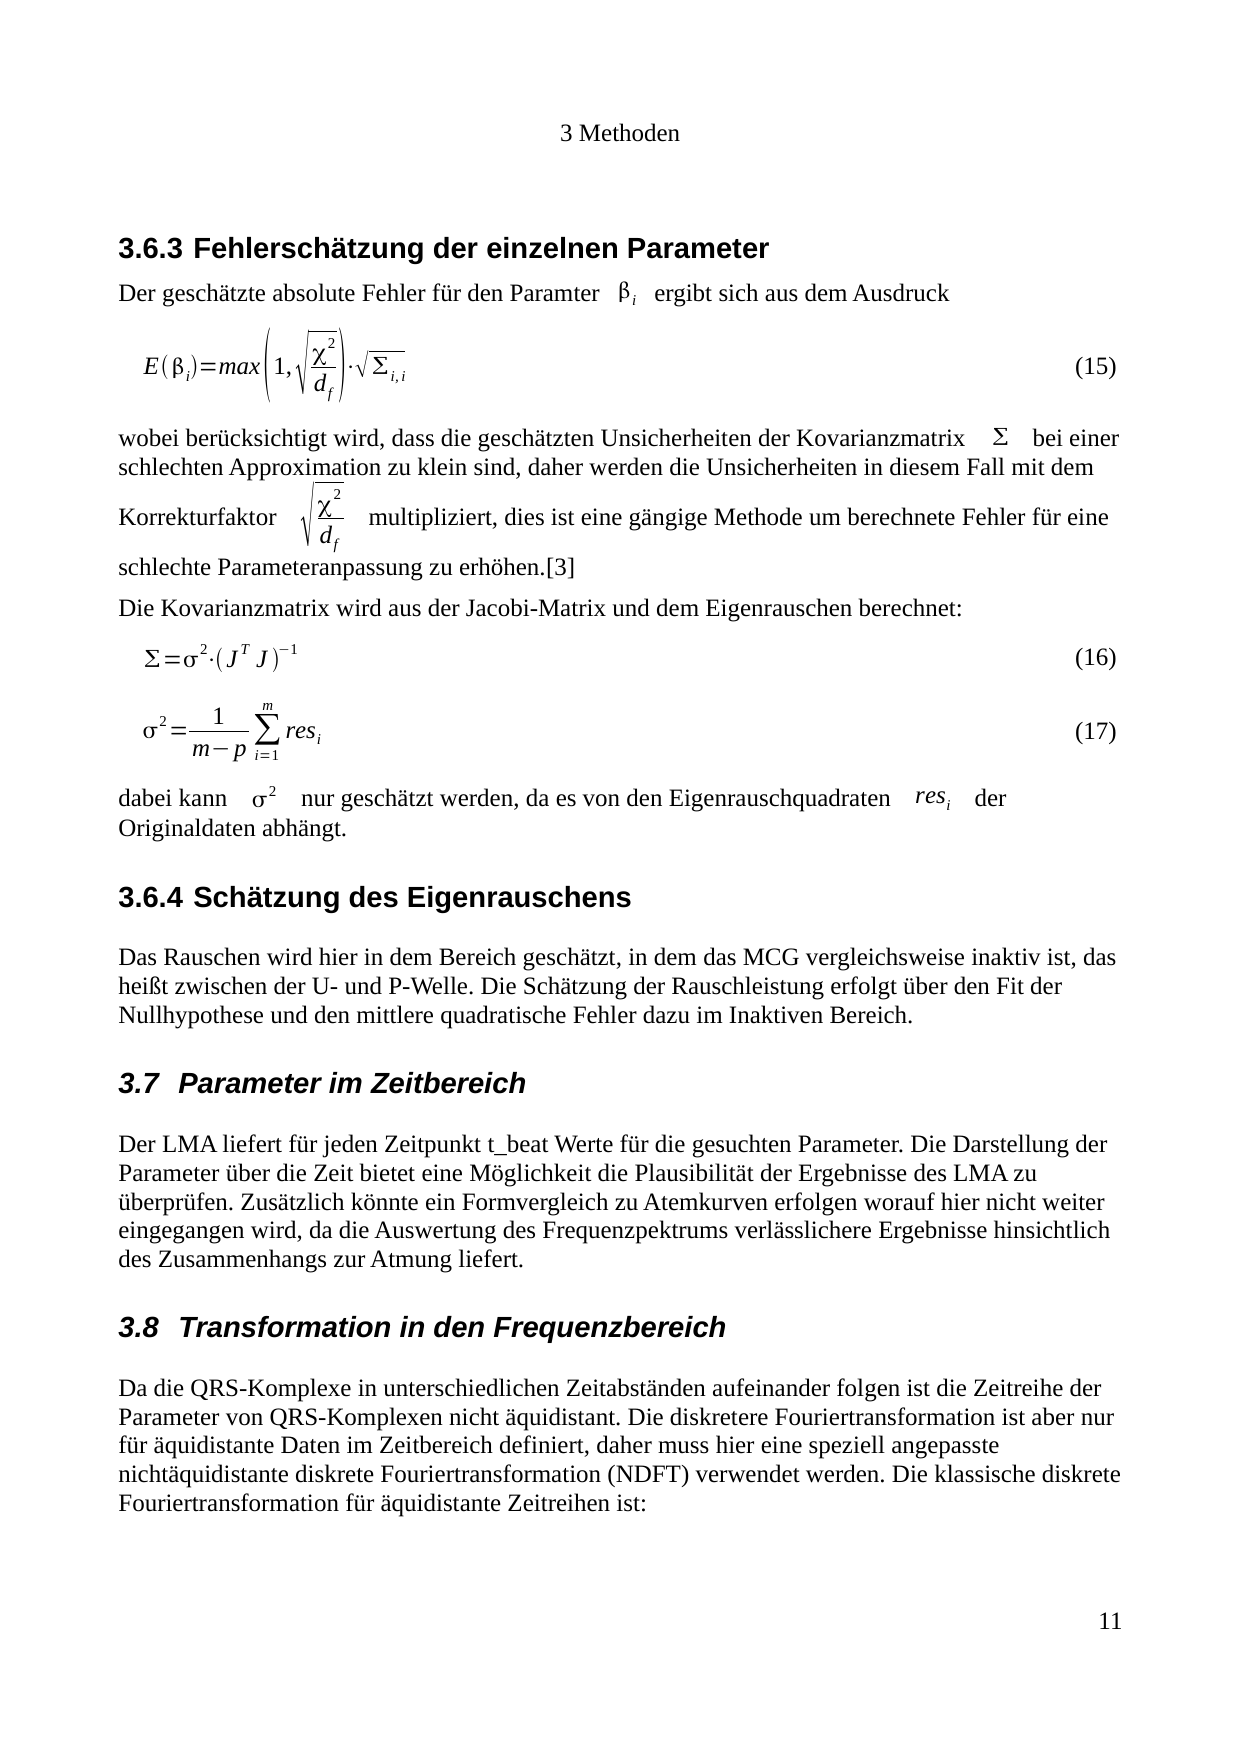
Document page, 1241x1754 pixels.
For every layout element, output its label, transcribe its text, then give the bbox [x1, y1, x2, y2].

subtitle Parameter im Zeitbereich [118, 1066, 1122, 1100]
subtitle Schätzung des Eigenrauschens [118, 880, 1122, 913]
table_header (16) [956, 635, 1122, 691]
text Da die QRS-Komplexe in unterschiedlichen Zeitabständen aufeinander folgen ist die Zeitreihe der Parameter von QRS-Komplexen nicht äquidistant. Die diskretere Fouriertransformation ist aber nur für äquidistante Daten im Zeitbereich definiert, daher muss hier eine speziell angepasste nichtäquidistante diskrete Fouriertransformation (NDFT) verwendet werden. Die klassische diskrete Fouriertransformation für äquidistante Zeitreihen ist: [118, 1373, 1122, 1517]
text Die Kovarianzmatrix wird aus der Jacobi-Matrix und dem Eigenrauschen berechnet: [118, 593, 1122, 622]
table_header [118, 321, 952, 423]
table_header [118, 635, 956, 691]
table_header [118, 691, 952, 782]
table_header (17) [953, 691, 1122, 782]
subtitle Transformation in den Frequenzbereich [118, 1310, 1122, 1344]
text Der LMA liefert für jeden Zeitpunkt t_beat Werte für die gesuchten Parameter. Die Darstellung der Parameter über die Zeit bietet eine Möglichkeit die Plausibilität der Ergebnisse des LMA zu überprüfen. Zusätzlich könnte ein Formvergleich zu Atemkurven erfolgen worauf hier nicht weiter eingegangen wird, da die Auswertung des Frequenzpektrums verlässlichere Ergebnisse hinsichtlich des Zusammenhangs zur Atmung liefert. [118, 1129, 1122, 1273]
text Der geschätzte absolute Fehler für den Paramterergibt sich aus dem Ausdruck [118, 277, 1122, 308]
text wobei berücksichtigt wird, dass die geschätzten Unsicherheiten der Kovarianzmatrix bei einer schlechten Approximation zu klein sind, daher werden die Unsicherheiten in diesem Fall mit dem Korrekturfaktor multipliziert, dies ist eine gängige Methode um berechnete Fehler für eine schlechte Parameteranpassung zu erhöhen.[3] [118, 423, 1122, 581]
subtitle Fehlerschätzung der einzelnen Parameter [118, 231, 1122, 264]
table_header (15) [953, 321, 1122, 423]
text Das Rauschen wird hier in dem Bereich geschätzt, in dem das MCG vergleichsweise inaktiv ist, das heißt zwischen der U- und P-Welle. Die Schätzung der Rauschleistung erfolgt über den Fit der Nullhypothese und den mittlere quadratische Fehler dazu im Inaktiven Bereich. [118, 942, 1122, 1029]
text dabei kann nur geschätzt werden, da es von den Eigenrauschquadraten der Originaldaten abhängt. [118, 782, 1122, 842]
